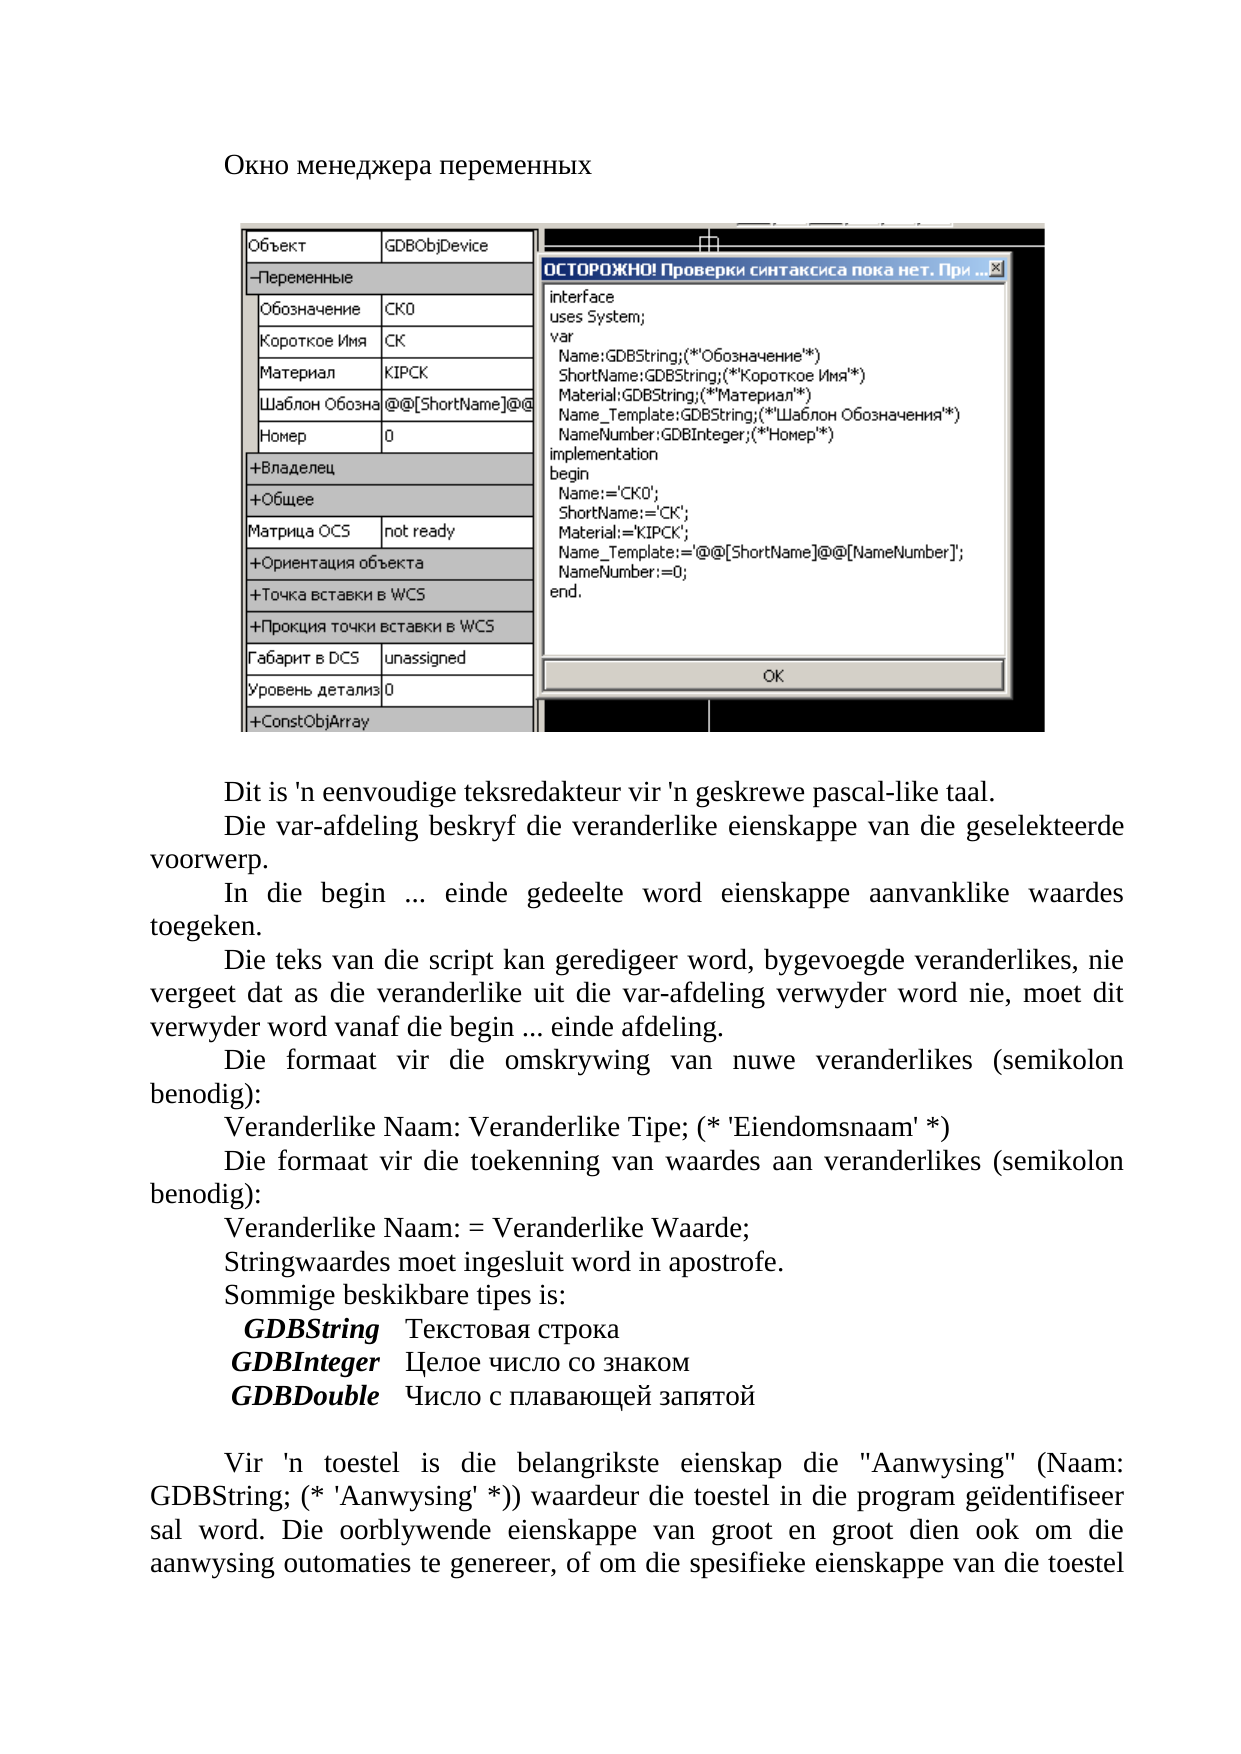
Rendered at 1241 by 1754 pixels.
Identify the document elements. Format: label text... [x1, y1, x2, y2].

table_cell GDBInteger [139, 1344, 394, 1378]
text Veranderlike Naam: Veranderlike Tipe; (* 'Eiendomsnaam' *) [150, 1109, 1125, 1143]
text Sommige beskikbare tipes is: [150, 1277, 1125, 1311]
text Die teks van die script kan geredigeer word, bygevoegde veranderlikes, nie vergeet dat as die veranderlike uit die var-afdeling verwyder word nie, moet dit verwyder word vanaf die begin ... einde afdeling. [150, 942, 1125, 1042]
text Dit is 'n eenvoudige teksredakteur vir 'n geskrewe pascal-like taal. [150, 774, 1125, 808]
table_cell Целое число со знаком [394, 1344, 1039, 1378]
table_header GDBString [139, 1311, 394, 1344]
text Die formaat vir die omskrywing van nuwe veranderlikes (semikolon benodig): [150, 1042, 1125, 1109]
text Veranderlike Naam: = Veranderlike Waarde; [150, 1210, 1125, 1244]
table_cell Число с плавающей запятой [394, 1378, 1039, 1411]
text Vir 'n toestel is die belangrikste eienskap die "Aanwysing" (Naam: GDBString; (* 'Aanwysing' *)) waardeur die toestel in die program geïdentifiseer sal word. Die oorblywende eienskappe van groot en groot dien ook om die aanwysing outomaties te genereer, of om die spesifieke eienskappe van die toestel [150, 1445, 1125, 1579]
text Die var-afdeling beskryf die veranderlike eienskappe van die geselekteerde voorwerp. [150, 808, 1125, 875]
text Stringwaardes moet ingesluit word in apostrofe. [150, 1244, 1125, 1277]
table_cell GDBDouble [139, 1378, 394, 1411]
text In die begin ... einde gedeelte word eienskappe aanvanklike waardes toegeken. [150, 875, 1125, 942]
table_header Текстовая строка [394, 1311, 1039, 1344]
text Die formaat vir die toekenning van waardes aan veranderlikes (semikolon benodig): [150, 1143, 1125, 1210]
text Окно менеджера переменных [150, 147, 1125, 180]
